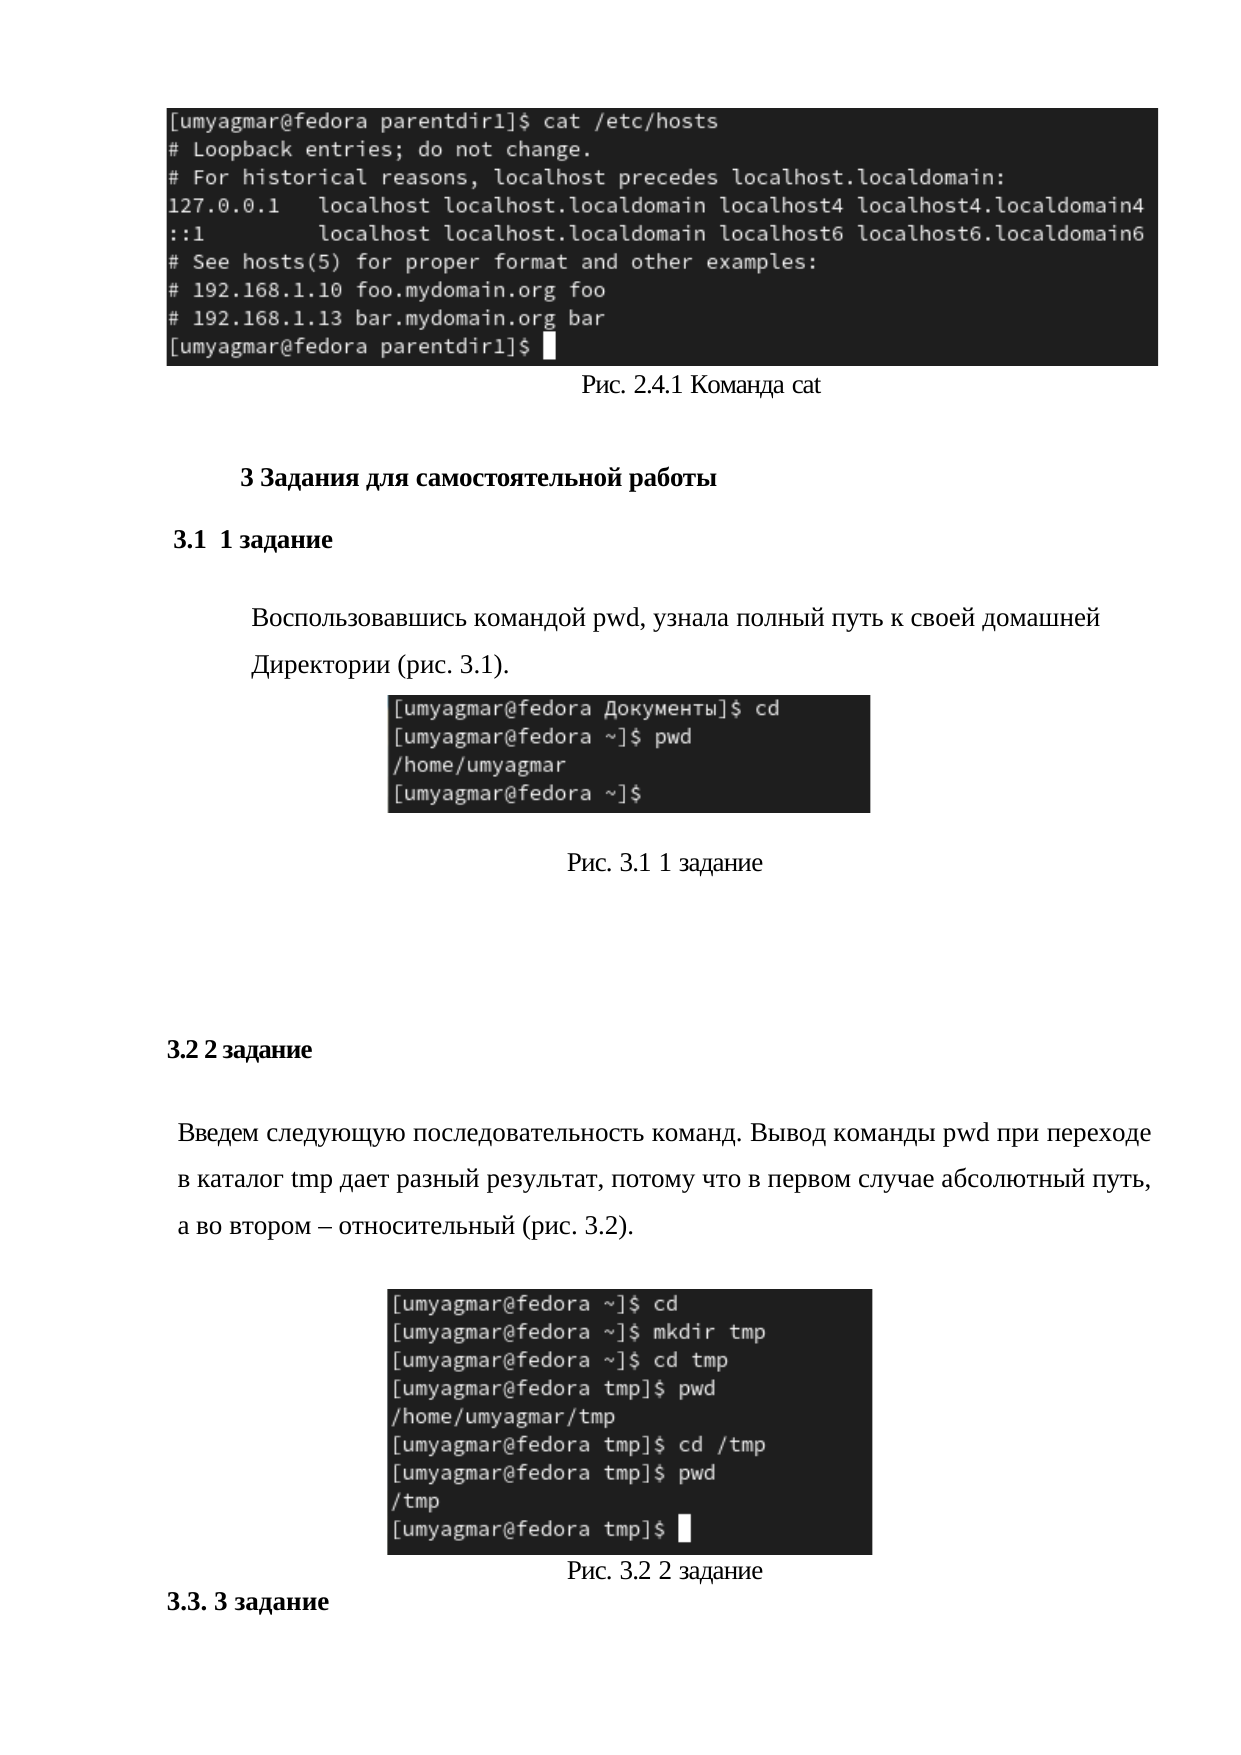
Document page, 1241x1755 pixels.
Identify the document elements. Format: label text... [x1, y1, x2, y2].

text Рис. 2.4.1 Команда cat [324, 368, 1079, 399]
text 3.1 1 задание [167, 523, 1163, 555]
text 3 Задания для самостоятельной работы [167, 461, 1163, 492]
text 3.2 2 задание [167, 1033, 1099, 1064]
text Рис. 3.2 2 задание [231, 1554, 1099, 1585]
text 3.3. 3 задание [167, 1586, 1099, 1617]
text Воспользовавшись командой pwd, узнала полный путь к своей домашней Директории (рис. 3.1). [251, 601, 1122, 679]
text Рис. 3.1 1 задание [231, 846, 1099, 878]
text Введем следующую последовательность команд. Вывод команды pwd при переходе в каталог tmp дает разный результат, потому что в первом случае абсолютный путь, а во втором – относительный (рис. 3.2). [177, 1116, 1152, 1240]
